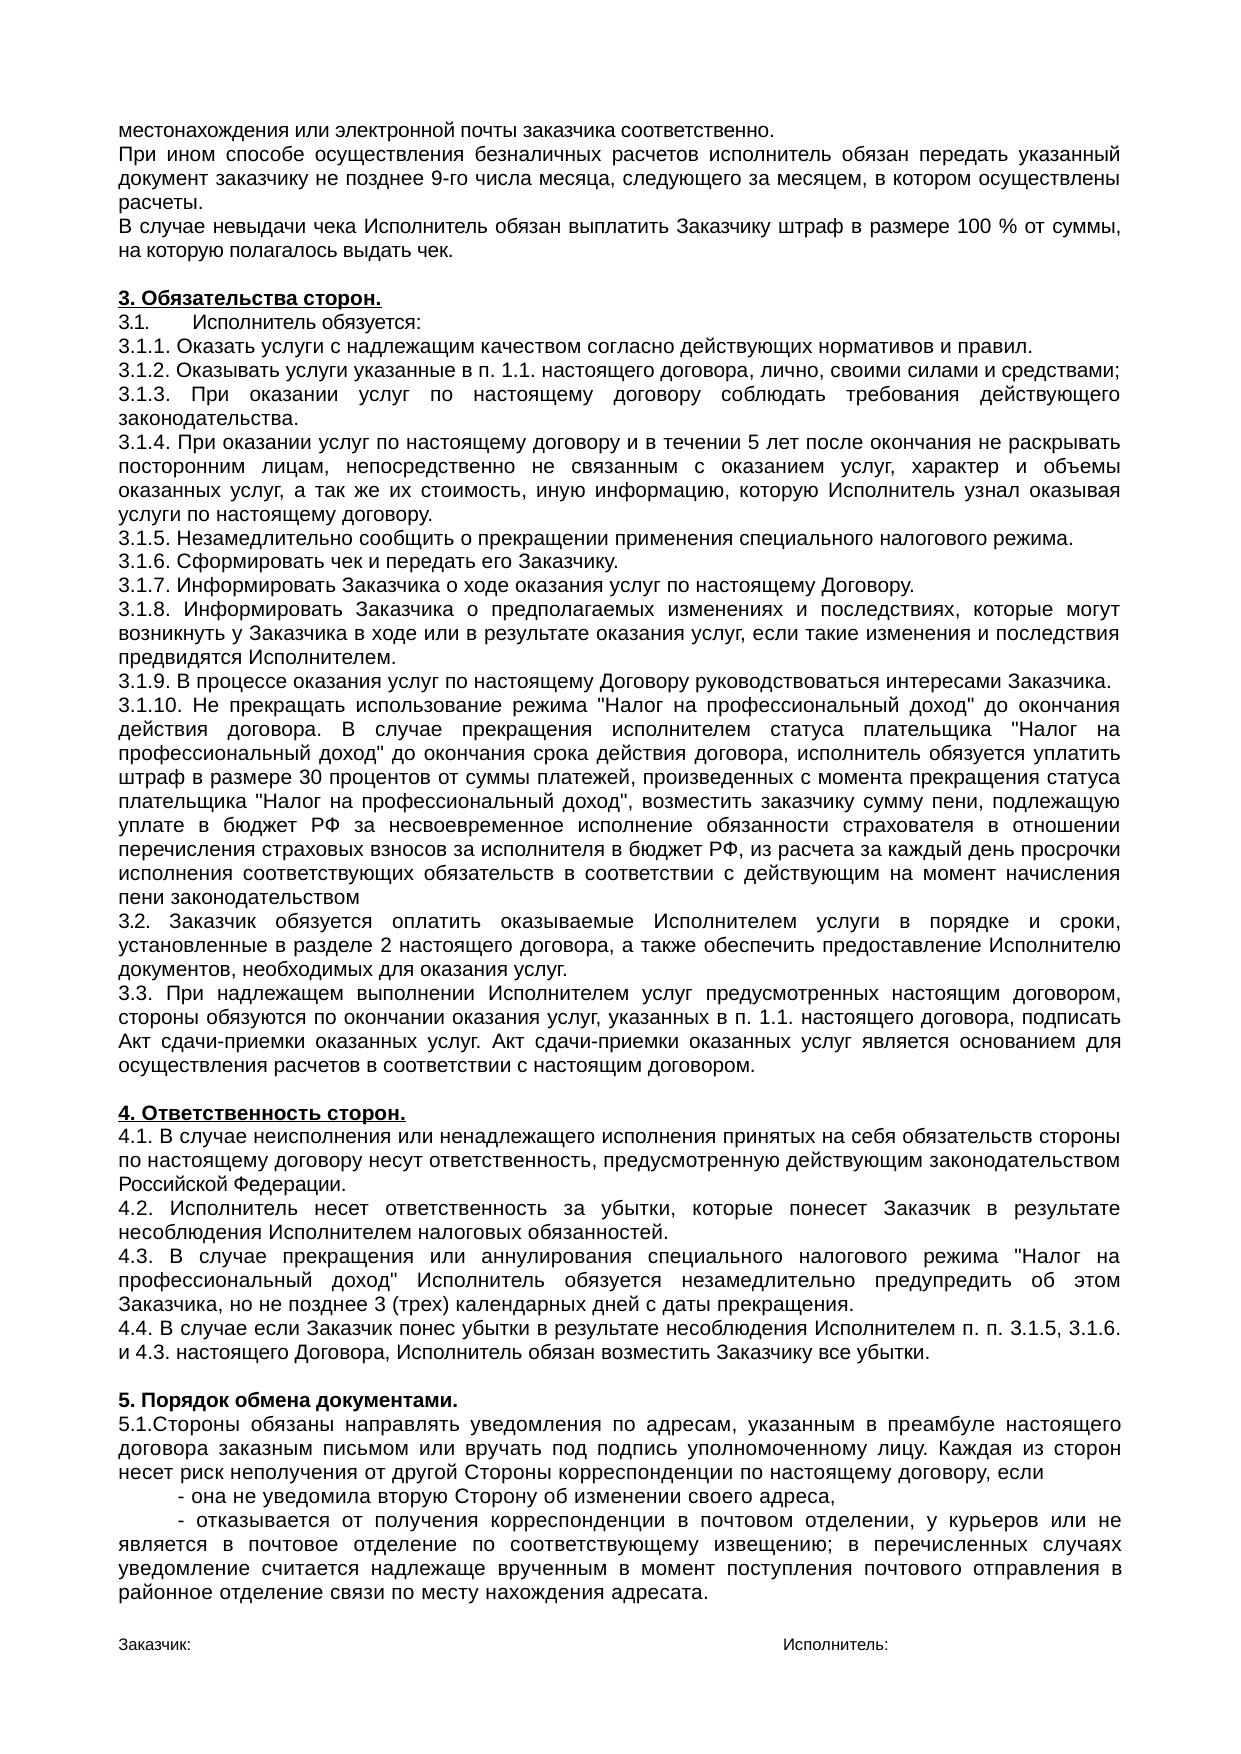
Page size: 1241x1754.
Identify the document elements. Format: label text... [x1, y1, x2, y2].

text 3.1. Исполнитель обязуется: [118, 310, 1122, 334]
text 3.1.3. При оказании услуг по настоящему договору соблюдать требования действующего законодательства. [118, 382, 1122, 429]
text 3.1.4. При оказании услуг по настоящему договору и в течении 5 лет после окончания не раскрывать посторонним лицам, непосредственно не связанным с оказанием услуг, характер и объемы оказанных услуг, а так же их стоимость, иную информацию, которую Исполнитель узнал оказывая услуги по настоящему договору. [118, 429, 1122, 525]
text 3.1.5. Незамедлительно сообщить о прекращении применения специального налогового режима. [118, 525, 1122, 549]
text 3.1.6. Сформировать чек и передать его Заказчику. [118, 549, 1122, 573]
text В случае невыдачи чека Исполнитель обязан выплатить Заказчику штраф в размере 100 % от суммы, на которую полагалось выдать чек. [118, 214, 1122, 262]
text 3.3. При надлежащем выполнении Исполнителем услуг предусмотренных настоящим договором, стороны обязуются по окончании оказания услуг, указанных в п. 1.1. настоящего договора, подписать Акт сдачи-приемки оказанных услуг. Акт сдачи-приемки оказанных услуг является основанием для осуществления расчетов в соответствии с настоящим договором. [118, 981, 1122, 1076]
text 4. Ответственность сторон. [118, 1100, 1122, 1124]
text 4.3. В случае прекращения или аннулирования специального налогового режима "Налог на профессиональный доход" Исполнитель обязуется незамедлительно предупредить об этом Заказчика, но не позднее 3 (трех) календарных дней с даты прекращения. [118, 1244, 1122, 1316]
text - она не уведомила вторую Сторону об изменении своего адреса, [118, 1484, 1122, 1508]
text 3.1.1. Оказать услуги с надлежащим качеством согласно действующих нормативов и правил. [118, 334, 1122, 358]
text местонахождения или электронной почты заказчика соответственно. [118, 118, 1122, 142]
text - отказывается от получения корреспонденции в почтовом отделении, у курьеров или не является в почтовое отделение по соответствующему извещению; в перечисленных случаях уведомление считается надлежаще врученным в момент поступления почтового отправления в районное отделение связи по месту нахождения адресата. [118, 1508, 1122, 1603]
text 3.1.9. В процессе оказания услуг по настоящему Договору руководствоваться интересами Заказчика. [118, 669, 1122, 693]
text 4.4. В случае если Заказчик понес убытки в результате несоблюдения Исполнителем п. п. 3.1.5, 3.1.6. и 4.3. настоящего Договора, Исполнитель обязан возместить Заказчику все убытки. [118, 1316, 1122, 1364]
text 3.1.2. Оказывать услуги указанные в п. 1.1. настоящего договора, лично, своими силами и средствами; [118, 358, 1122, 382]
text 3. Обязательства сторон. [118, 286, 1122, 310]
text 5. Порядок обмена документами. [118, 1388, 1122, 1412]
text 3.1.10. Не прекращать использование режима "Налог на профессиональный доход" до окончания действия договора. В случае прекращения исполнителем статуса плательщика "Налог на профессиональный доход" до окончания срока действия договора, исполнитель обязуется уплатить штраф в размере 30 процентов от суммы платежей, произведенных с момента прекращения статуса плательщика "Налог на профессиональный доход", возместить заказчику сумму пени, подлежащую уплате в бюджет РФ за несвоевременное исполнение обязанности страхователя в отношении перечисления страховых взносов за исполнителя в бюджет РФ, из расчета за каждый день просрочки исполнения соответствующих обязательств в соответствии с действующим на момент начисления пени законодательством [118, 693, 1122, 909]
text 5.1.Стороны обязаны направлять уведомления по адресам, указанным в преамбуле настоящего договора заказным письмом или вручать под подпись уполномоченному лицу. Каждая из сторон несет риск неполучения от другой Стороны корреспонденции по настоящему договору, если [118, 1412, 1122, 1484]
text 3.1.8. Информировать Заказчика о предполагаемых изменениях и последствиях, которые могут возникнуть у Заказчика в ходе или в результате оказания услуг, если такие изменения и последствия предвидятся Исполнителем. [118, 597, 1122, 669]
text При ином способе осуществления безналичных расчетов исполнитель обязан передать указанный документ заказчику не позднее 9-го числа месяца, следующего за месяцем, в котором осуществлены расчеты. [118, 142, 1122, 214]
text 4.2. Исполнитель несет ответственность за убытки, которые понесет Заказчик в результате несоблюдения Исполнителем налоговых обязанностей. [118, 1196, 1122, 1244]
text 3.1.7. Информировать Заказчика о ходе оказания услуг по настоящему Договору. [118, 573, 1122, 597]
text 4.1. В случае неисполнения или ненадлежащего исполнения принятых на себя обязательств стороны по настоящему договору несут ответственность, предусмотренную действующим законодательством Российской Федерации. [118, 1124, 1122, 1196]
text 3.2. Заказчик обязуется оплатить оказываемые Исполнителем услуги в порядке и сроки, установленные в разделе 2 настоящего договора, а также обеспечить предоставление Исполнителю документов, необходимых для оказания услуг. [118, 909, 1122, 981]
